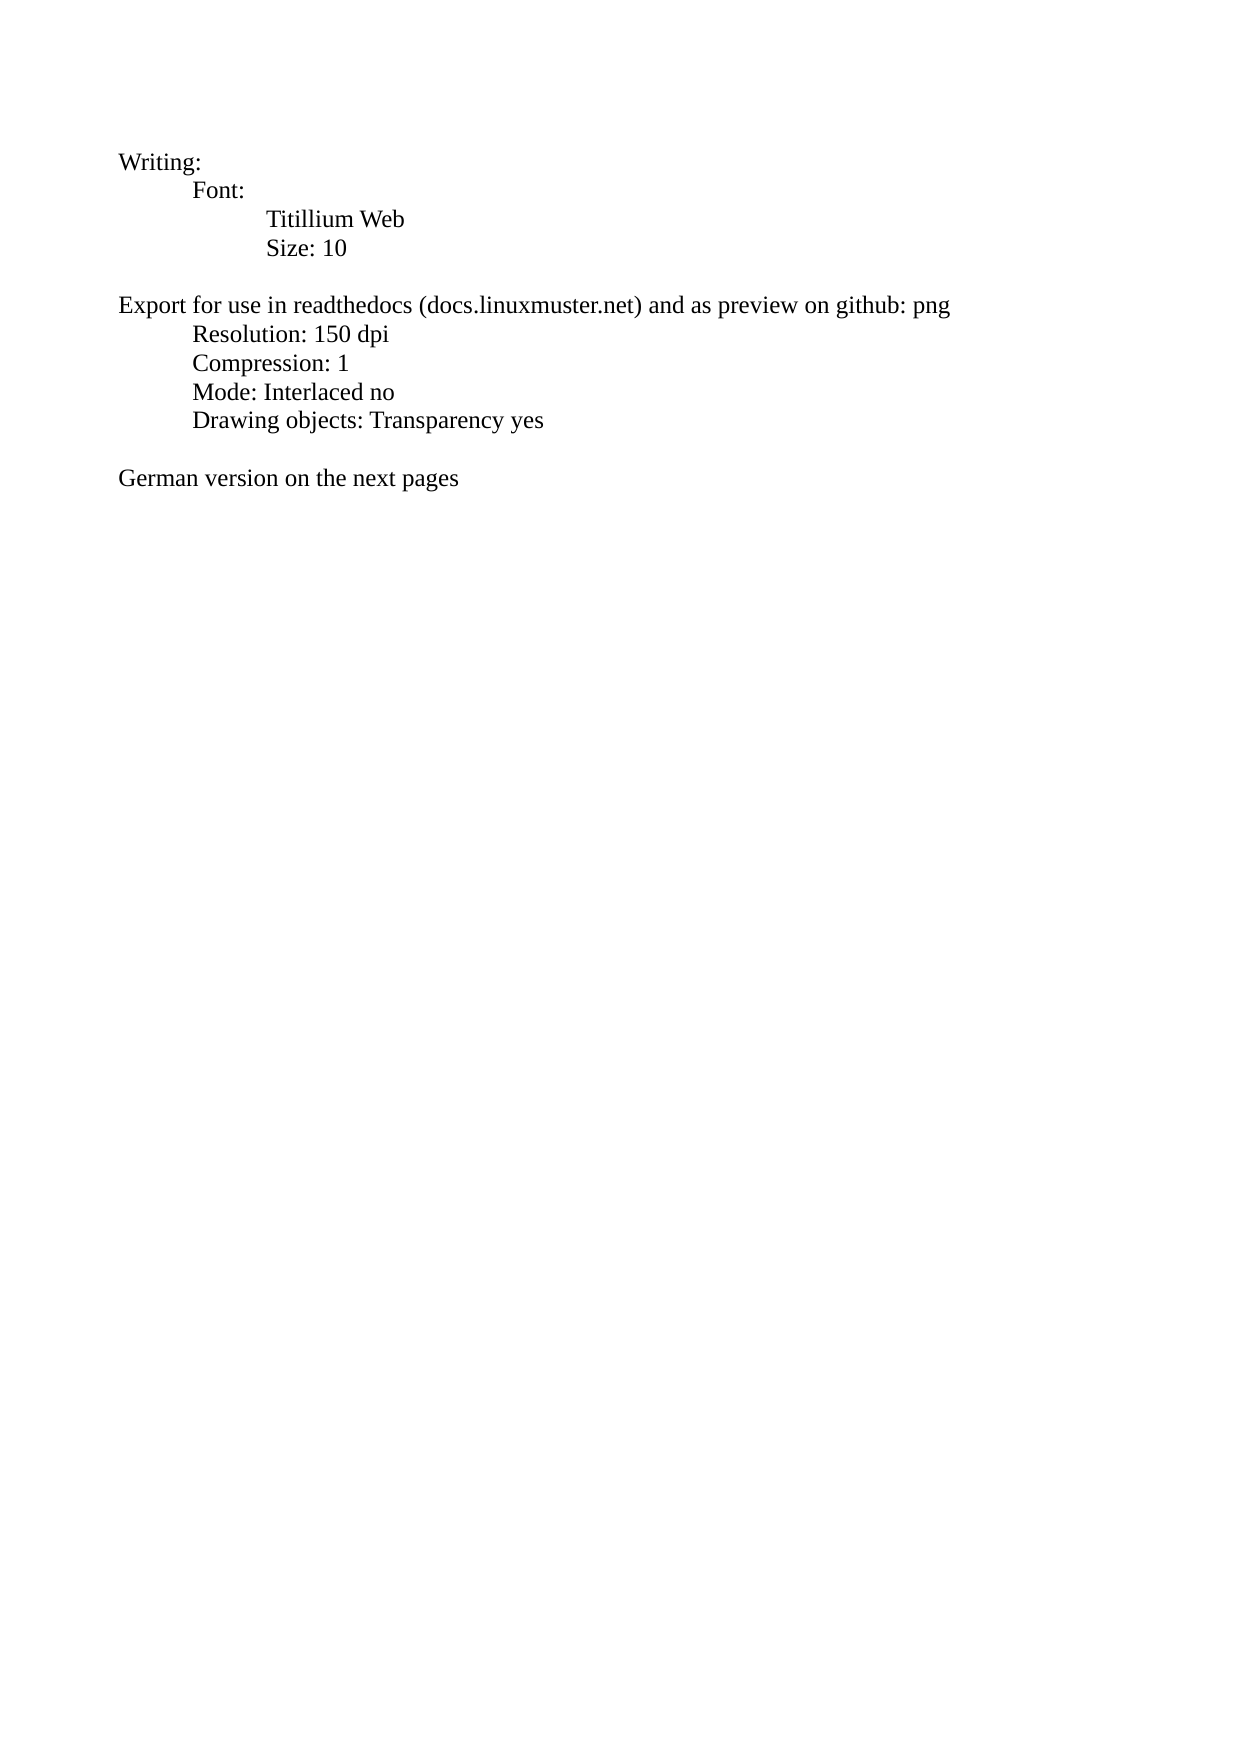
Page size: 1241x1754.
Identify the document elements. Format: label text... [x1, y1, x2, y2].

text Export for use in readthedocs (docs.linuxmuster.net) and as preview on github: png [118, 291, 1122, 319]
text Drawing objects: Transparency yes [118, 406, 1122, 434]
text German version on the next pages [118, 463, 1122, 492]
text Font: [118, 176, 1122, 204]
text Mode: Interlaced no [118, 377, 1122, 406]
text Size: 10 [118, 233, 1122, 262]
text Resolution: 150 dpi [118, 319, 1122, 348]
text Writing: [118, 147, 1122, 176]
text Compression: 1 [118, 348, 1122, 377]
text Titillium Web [118, 204, 1122, 233]
